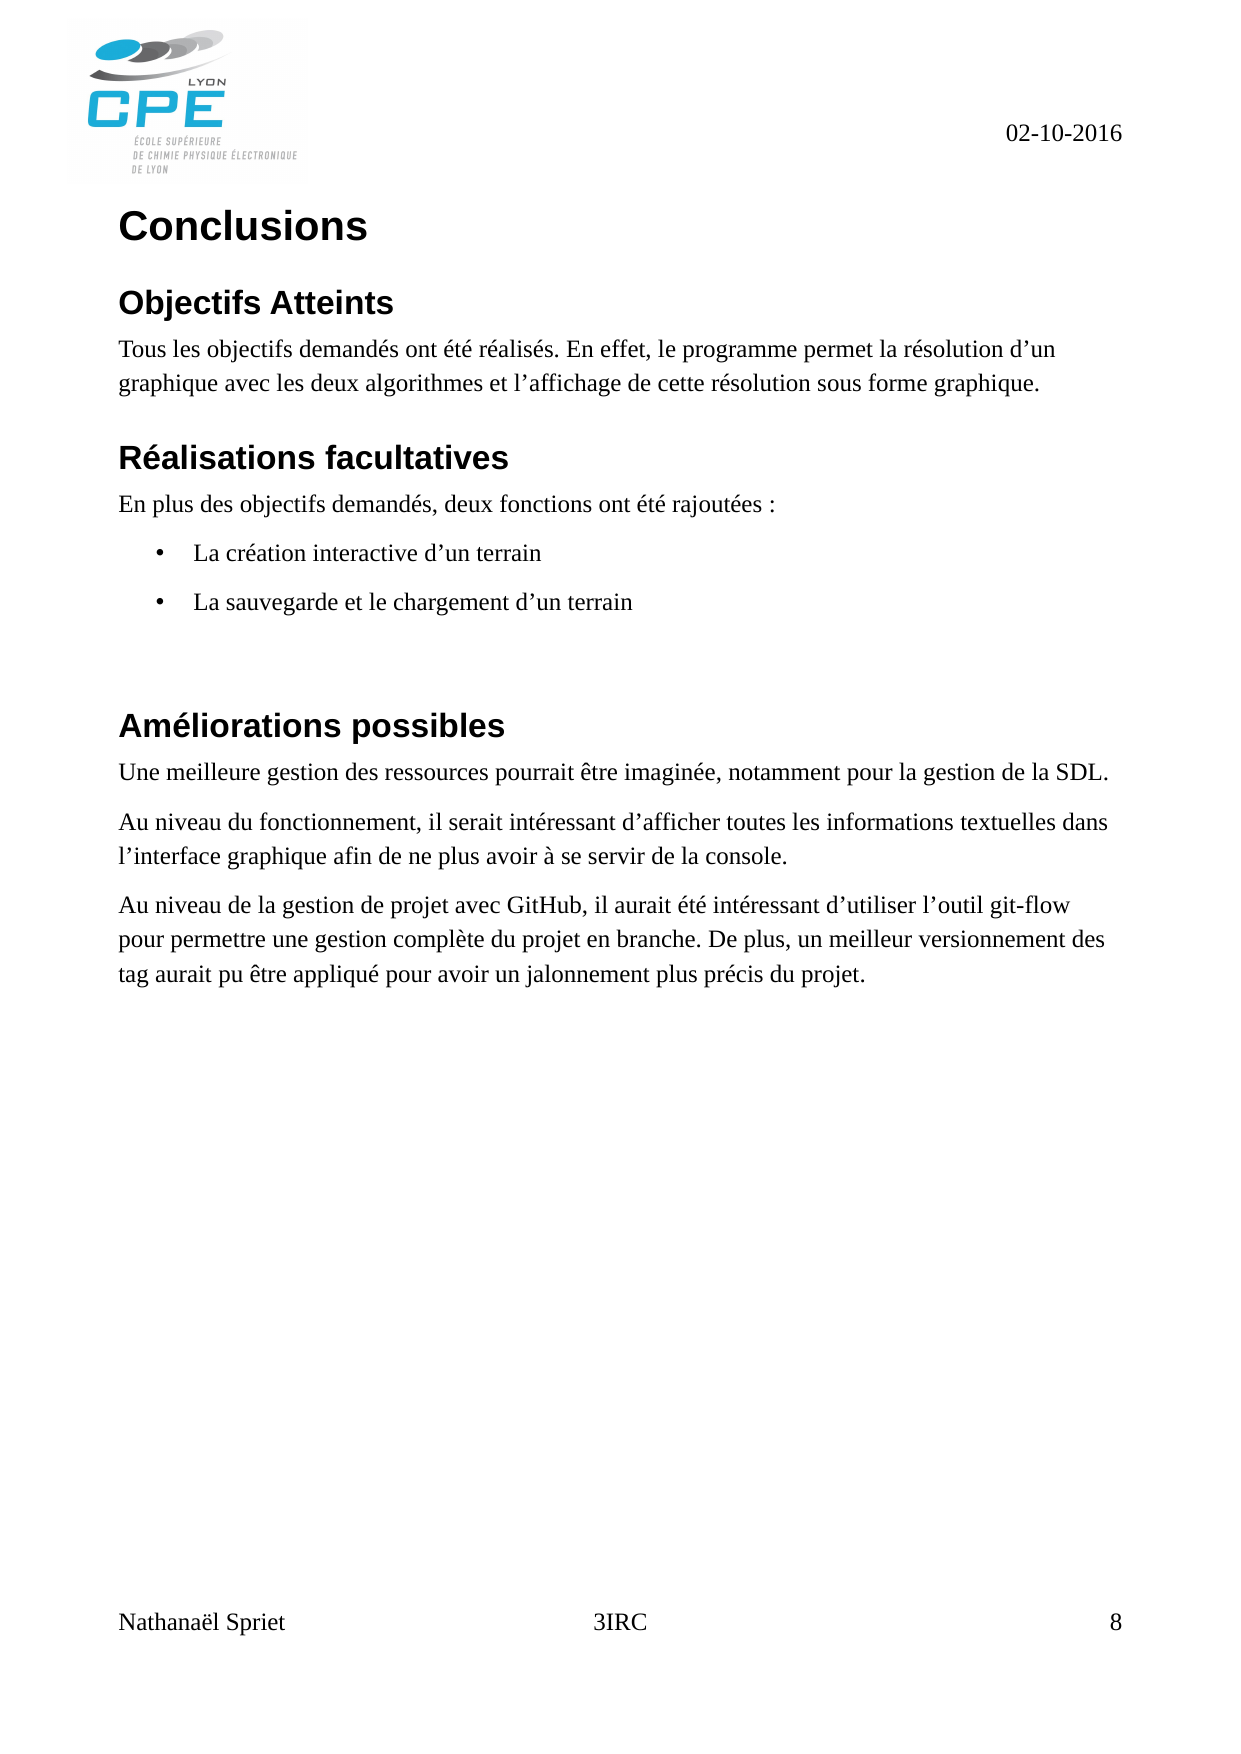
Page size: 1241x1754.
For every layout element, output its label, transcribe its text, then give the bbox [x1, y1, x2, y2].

text Une meilleure gestion des ressources pourrait être imaginée, notamment pour la gestion de la SDL. [118, 757, 1122, 786]
text Au niveau de la gestion de projet avec GitHub, il aurait été intéressant d’utiliser l’outil git-flow pour permettre une gestion complète du projet en branche. De plus, un meilleur versionnement des tag aurait pu être appliqué pour avoir un jalonnement plus précis du projet. [118, 890, 1122, 988]
subtitle Améliorations possibles [118, 706, 1122, 745]
list La création interactive d’un terrain [156, 538, 1122, 567]
list La sauvegarde et le chargement d’un terrain [156, 587, 1122, 616]
subtitle Objectifs Atteints [118, 283, 1122, 321]
text Au niveau du fonctionnement, il serait intéressant d’afficher toutes les informations textuelles dans l’interface graphique afin de ne plus avoir à se servir de la console. [118, 807, 1122, 870]
text Tous les objectifs demandés ont été réalisés. En effet, le programme permet la résolution d’un graphique avec les deux algorithmes et l’affichage de cette résolution sous forme graphique. [118, 334, 1122, 397]
subtitle Réalisations facultatives [118, 438, 1122, 477]
text En plus des objectifs demandés, deux fonctions ont été rajoutées : [118, 489, 1122, 518]
subtitle Conclusions [118, 201, 1122, 249]
picture [66, 18, 308, 184]
